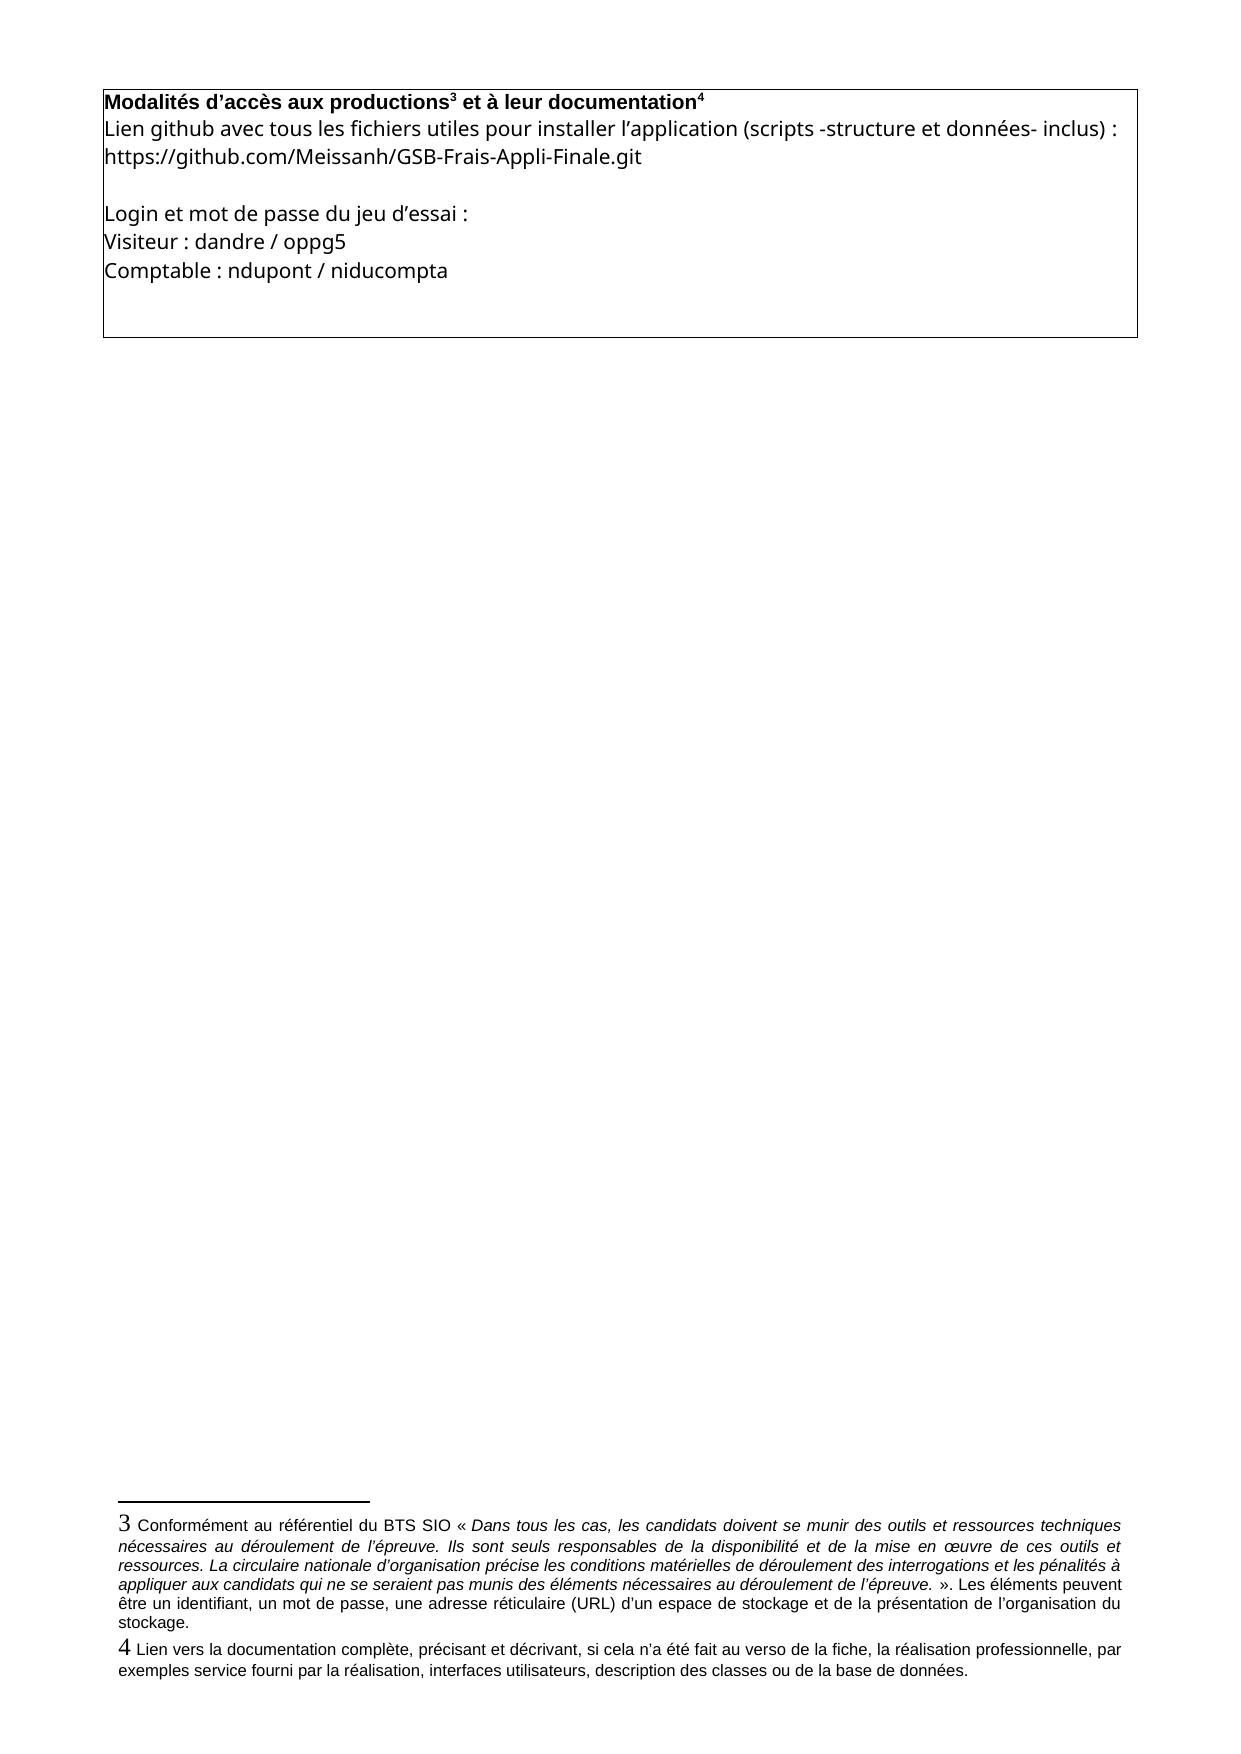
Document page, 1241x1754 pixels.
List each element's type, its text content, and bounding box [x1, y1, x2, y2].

table_cell Modalités d’accès aux productions et à leur documentation Lien github avec tous les fichiers utiles pour installer l’application (scripts -structure et données- inclus) : https://github.com/Meissanh/GSB-Frais-Appli-Finale.git Login et mot de passe du jeu d’essai : Visiteur : dandre / oppg5 Comptable : ndupont / niducompta [104, 90, 1137, 337]
